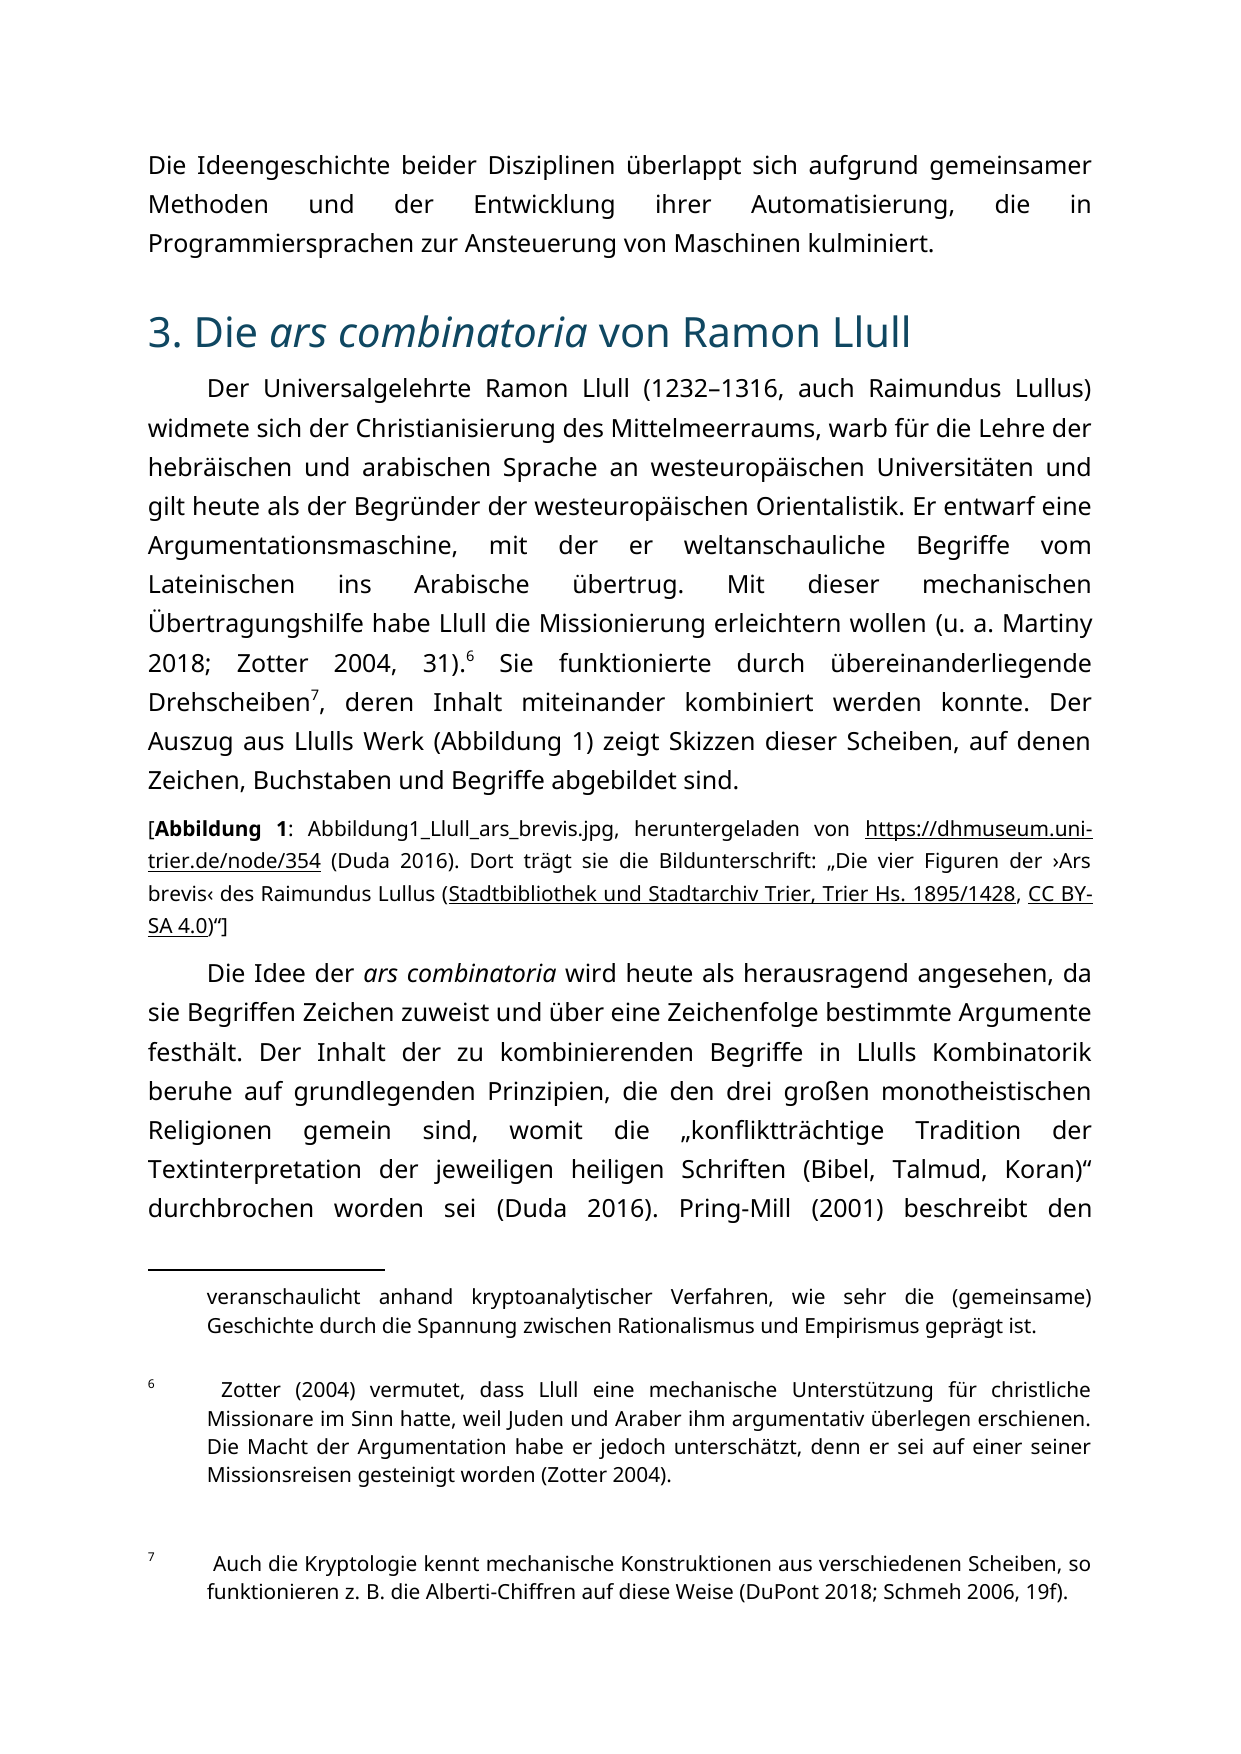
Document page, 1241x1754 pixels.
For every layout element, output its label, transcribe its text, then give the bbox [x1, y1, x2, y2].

text Kryptoanalytische Verfahren und Übersetzung sind aufgrund der Natur ihrer Ausgangstexte nicht zu verwechseln. Die (metaphorische) Verbindung der beiden Disziplinen, die jeweils einen eigenen Gegenstand haben und demnach einen anderen Zweck verfolgen, besteht jedoch in der Anwendung von Verfahren, mit denen zunächst der „Code“ des Ausgangstextes bestimmt wird, um somit den Ausgangstext zu „entschlüsseln“ und den Zieltext zu erhalten. Die Ideengeschichte beider Disziplinen überlappt sich aufgrund gemeinsamer Methoden und der Entwicklung ihrer Automatisierung, die in Programmiersprachen zur Ansteuerung von Maschinen kulminiert. [148, 148, 1093, 260]
text Zotter (2004) vermutet, dass Llull eine mechanische Unterstützung für christliche Missionare im Sinn hatte, weil Juden und Araber ihm argumentativ überlegen erschienen. Die Macht der Argumentation habe er jedoch unterschätzt, denn er sei auf einer seiner Missionsreisen gesteinigt worden (Zotter 2004). [148, 1375, 1093, 1489]
text Die Idee der ars combinatoria wird heute als herausragend angesehen, da sie Begriffen Zeichen zuweist und über eine Zeichenfolge bestimmte Argumente festhält. Der Inhalt der zu kombinierenden Begriffe in Llulls Kombinatorik beruhe auf grundlegenden Prinzipien, die den drei großen monotheistischen Religionen gemein sind, womit die „konfliktträchtige Tradition der Textinterpretation der jeweiligen heiligen Schriften (Bibel, Talmud, Koran)“ durchbrochen worden sei (Duda 2016). Pring-Mill (2001) beschreibt den [148, 956, 1093, 1225]
text Der Universalgelehrte Ramon Llull (1232–1316, auch Raimundus Lullus) widmete sich der Christianisierung des Mittelmeerraums, warb für die Lehre der hebräischen und arabischen Sprache an westeuropäischen Universitäten und gilt heute als der Begründer der westeuropäischen Orientalistik. Er entwarf eine Argumentationsmaschine, mit der er weltanschauliche Begriffe vom Lateinischen ins Arabische übertrug. Mit dieser mechanischen Übertragungshilfe habe Llull die Missionierung erleichtern wollen (u. a. Martiny 2018; Zotter 2004, 31). Sie funktionierte durch übereinanderliegende Drehscheiben, deren Inhalt miteinander kombiniert werden konnte. Der Auszug aus Llulls Werk (Abbildung 1) zeigt Skizzen dieser Scheiben, auf denen Zeichen, Buchstaben und Begriffe abgebildet sind. [148, 371, 1093, 797]
text veranschaulicht anhand kryptoanalytischer Verfahren, wie sehr die (gemeinsame) Geschichte durch die Spannung zwischen Rationalismus und Empirismus geprägt ist. [148, 1282, 1093, 1339]
text [Abbildung 1: Abbildung1_Llull_ars_brevis.jpg, heruntergeladen von https://dhmuseum.uni-trier.de/node/354 (Duda 2016). Dort trägt sie die Bildunterschrift: „Die vier Figuren der ›Ars brevis‹ des Raimundus Lullus (Stadtbibliothek und Stadtarchiv Trier, Trier Hs. 1895/1428, CC BY-SA 4.0)“] [148, 814, 1093, 940]
text Auch die Kryptologie kennt mechanische Konstruktionen aus verschiedenen Scheiben, so funktionieren z. B. die Alberti-Chiffren auf diese Weise (DuPont 2018; Schmeh 2006, 19f). [148, 1549, 1093, 1606]
subtitle 3. Die ars combinatoria von Ramon Llull [148, 303, 1093, 359]
